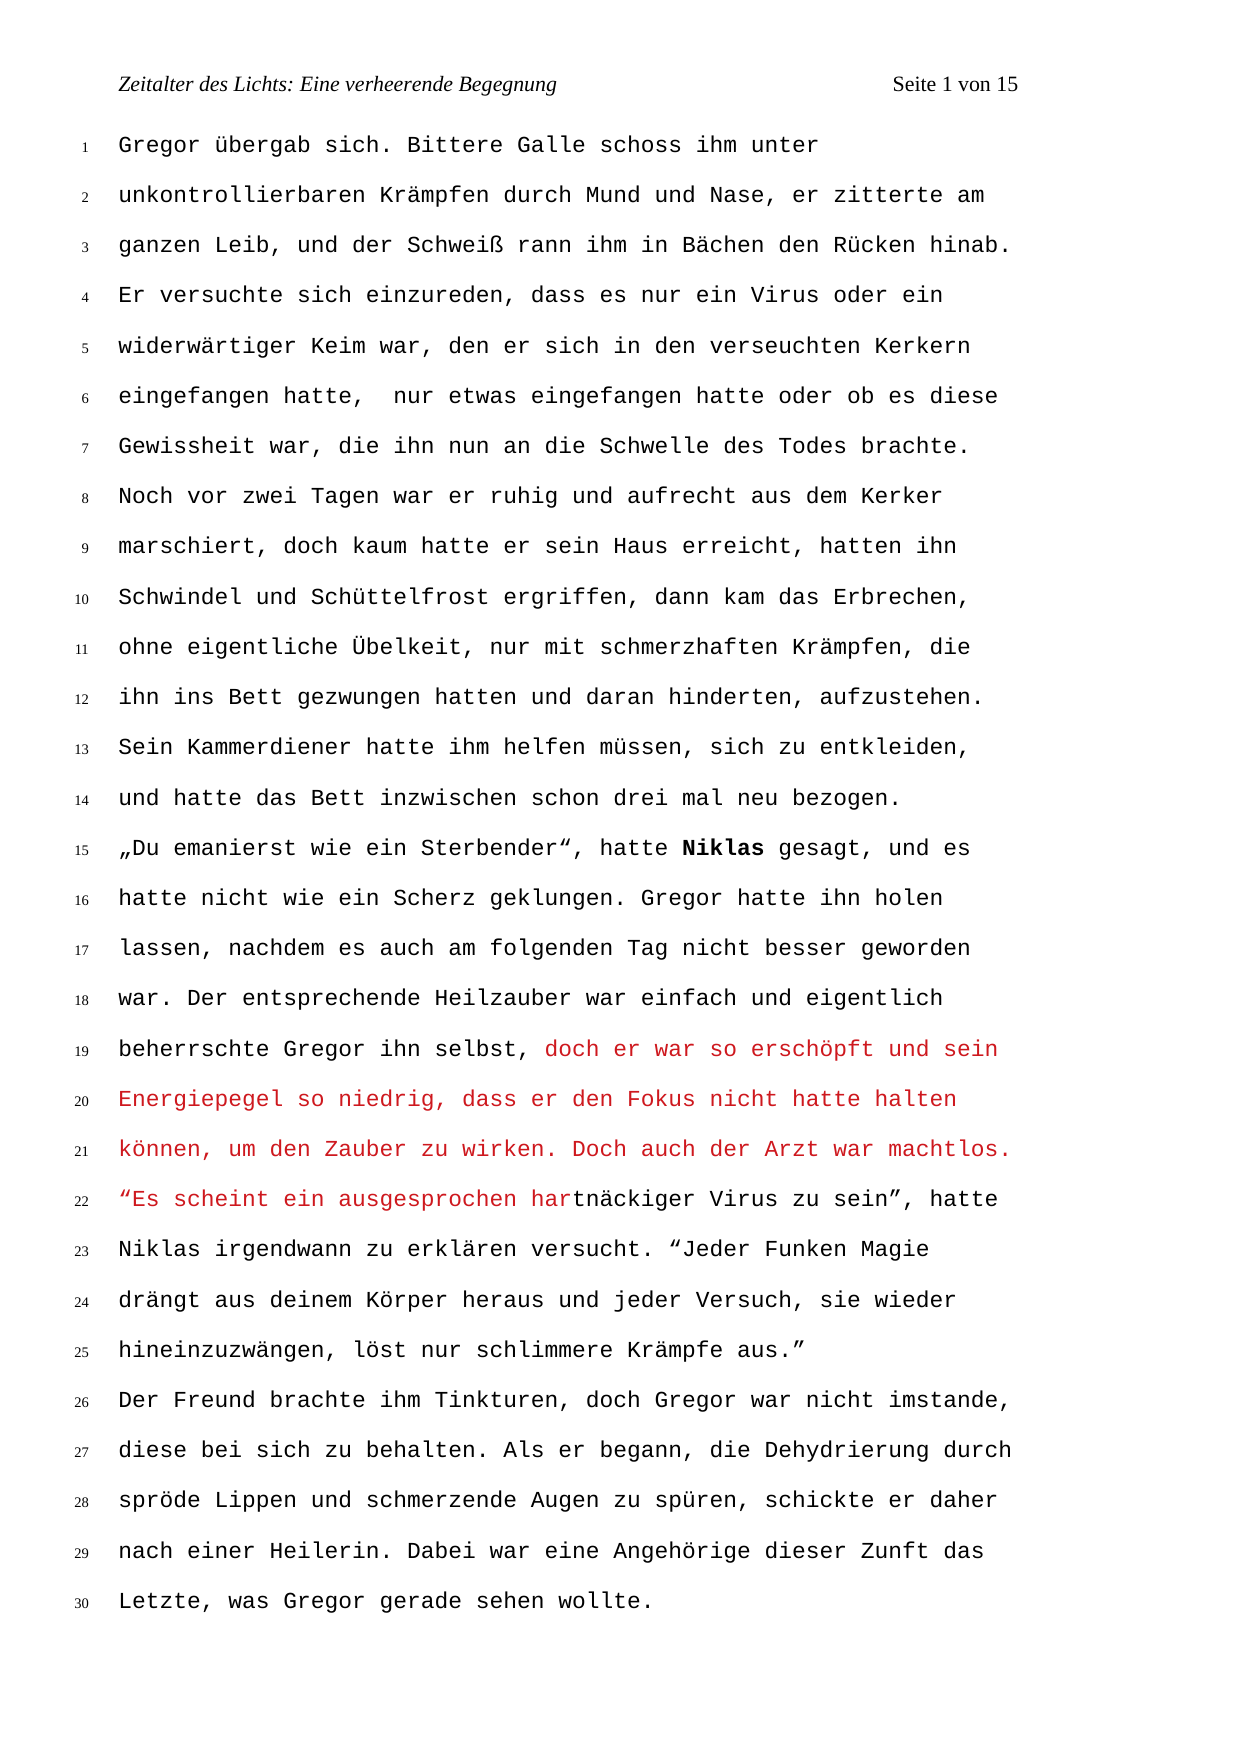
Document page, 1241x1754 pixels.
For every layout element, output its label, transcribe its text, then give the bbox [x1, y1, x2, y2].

text Gregor übergab sich. Bittere Galle schoss ihm unter unkontrollierbaren Krämpfen durch Mund und Nase, er zitterte am ganzen Leib, und der Schweiß rann ihm in Bächen den Rücken hinab. Er versuchte sich einzureden, dass es nur ein Virus oder ein widerwärtiger Keim war, den er sich in den verseuchten Kerkern eingefangen hatte, nur etwas eingefangen hatte oder ob es diese Gewissheit war, die ihn nun an die Schwelle des Todes brachte. [118, 112, 1018, 463]
text Der Freund brachte ihm Tinkturen, doch Gregor war nicht imstande, diese bei sich zu behalten. Als er begann, die Dehydrierung durch spröde Lippen und schmerzende Augen zu spüren, schickte er daher nach einer Heilerin. Dabei war eine Angehörige dieser Zunft das Letzte, was Gregor gerade sehen wollte. [118, 1367, 1018, 1618]
text “Es scheint ein ausgesprochen hartnäckiger Virus zu sein”, hatte Niklas irgendwann zu erklären versucht. “Jeder Funken Magie drängt aus deinem Körper heraus und jeder Versuch, sie wieder hineinzuzwängen, löst nur schlimmere Krämpfe aus.” [118, 1166, 1018, 1367]
text „Du emanierst wie ein Sterbender“, hatte Niklas gesagt, und es hatte nicht wie ein Scherz geklungen. Gregor hatte ihn holen lassen, nachdem es auch am folgenden Tag nicht besser geworden war. Der entsprechende Heilzauber war einfach und eigentlich beherrschte Gregor ihn selbst, doch er war so erschöpft und sein Energiepegel so niedrig, dass er den Fokus nicht hatte halten können, um den Zauber zu wirken. Doch auch der Arzt war machtlos. [118, 815, 1018, 1166]
text Noch vor zwei Tagen war er ruhig und aufrecht aus dem Kerker marschiert, doch kaum hatte er sein Haus erreicht, hatten ihn Schwindel und Schüttelfrost ergriffen, dann kam das Erbrechen, ohne eigentliche Übelkeit, nur mit schmerzhaften Krämpfen, die ihn ins Bett gezwungen hatten und daran hinderten, aufzustehen. Sein Kammerdiener hatte ihm helfen müssen, sich zu entkleiden, und hatte das Bett inzwischen schon drei mal neu bezogen. [118, 463, 1018, 815]
